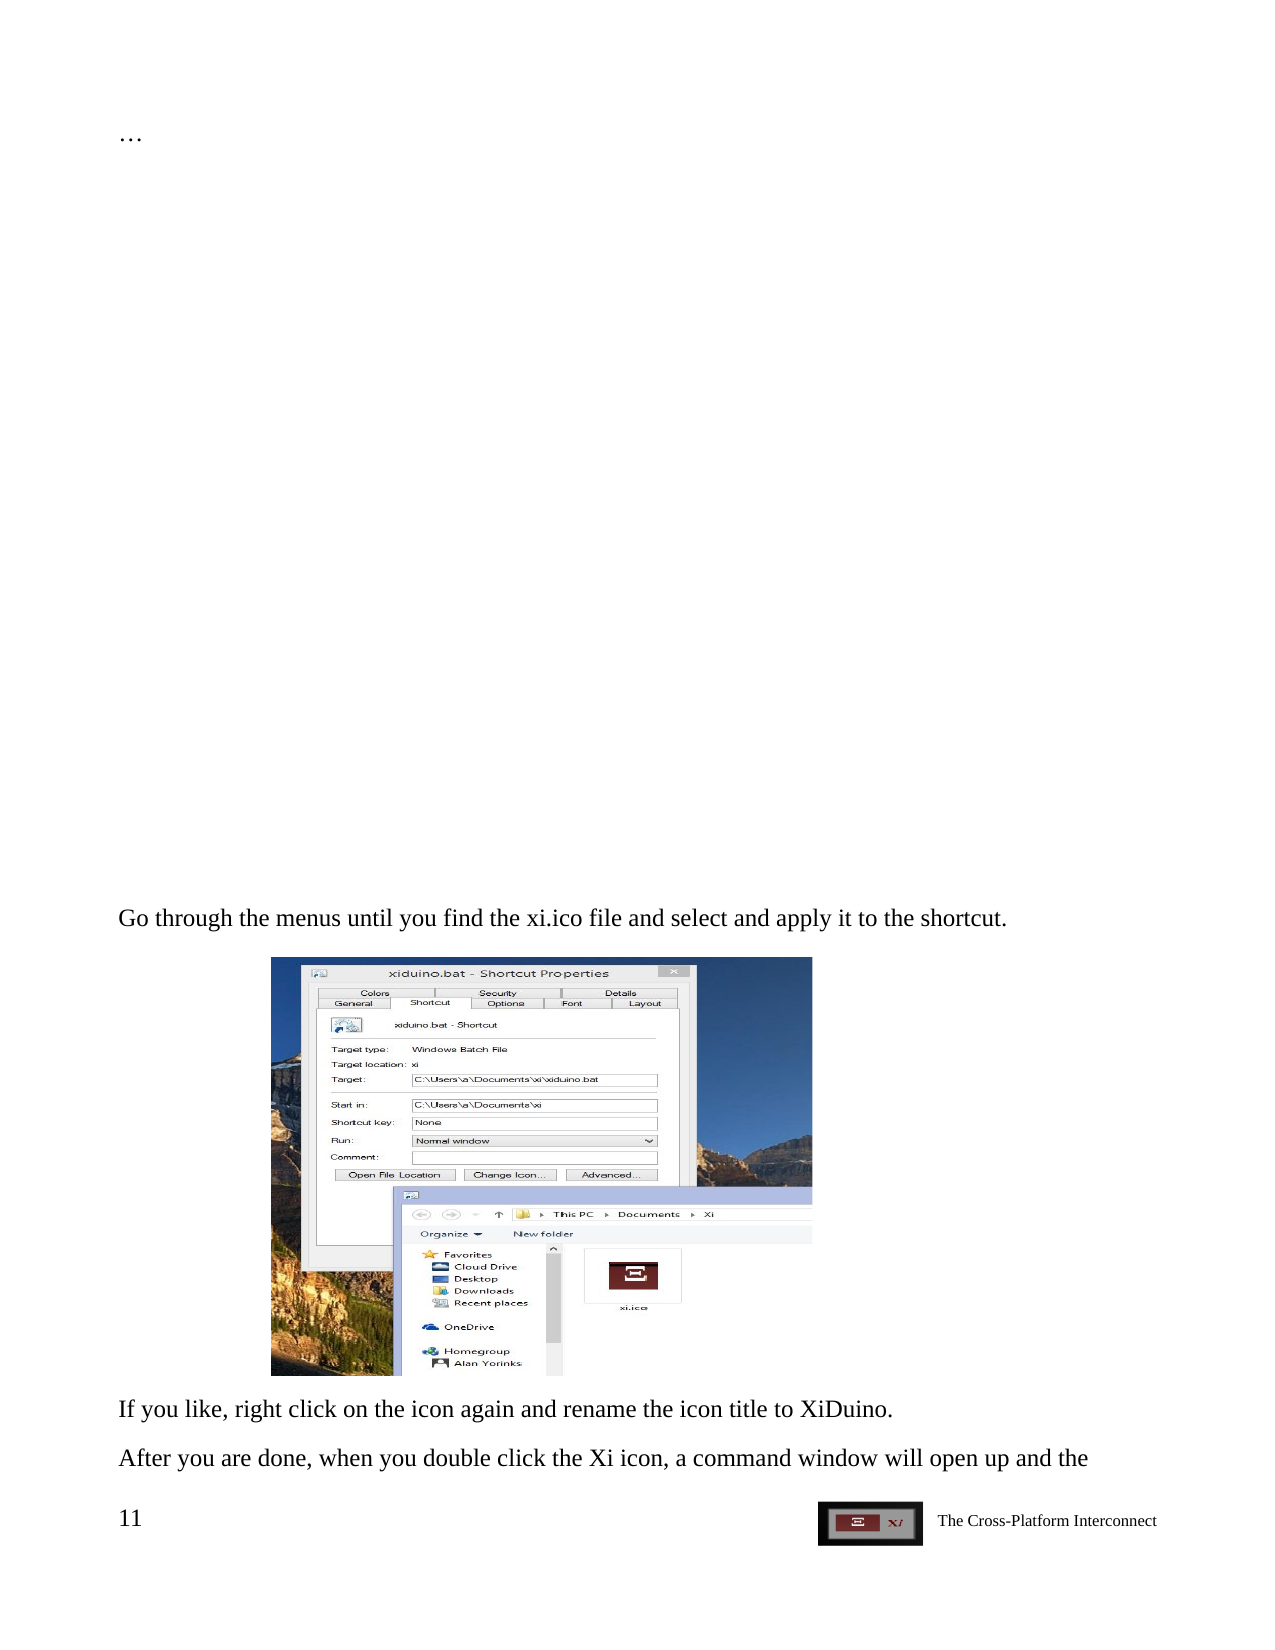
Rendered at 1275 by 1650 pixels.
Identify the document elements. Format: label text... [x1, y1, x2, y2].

text Go through the menus until you find the xi.ico file and select and apply it to the shortcut. [118, 903, 1157, 932]
text If you like, right click on the icon again and rename the icon title to XiDuino. [118, 1394, 1157, 1422]
text … [118, 118, 1157, 147]
picture [271, 957, 813, 1376]
picture [817, 1501, 924, 1546]
text After you are done, when you double click the Xi icon, a command window will open up and the [118, 1443, 1157, 1472]
